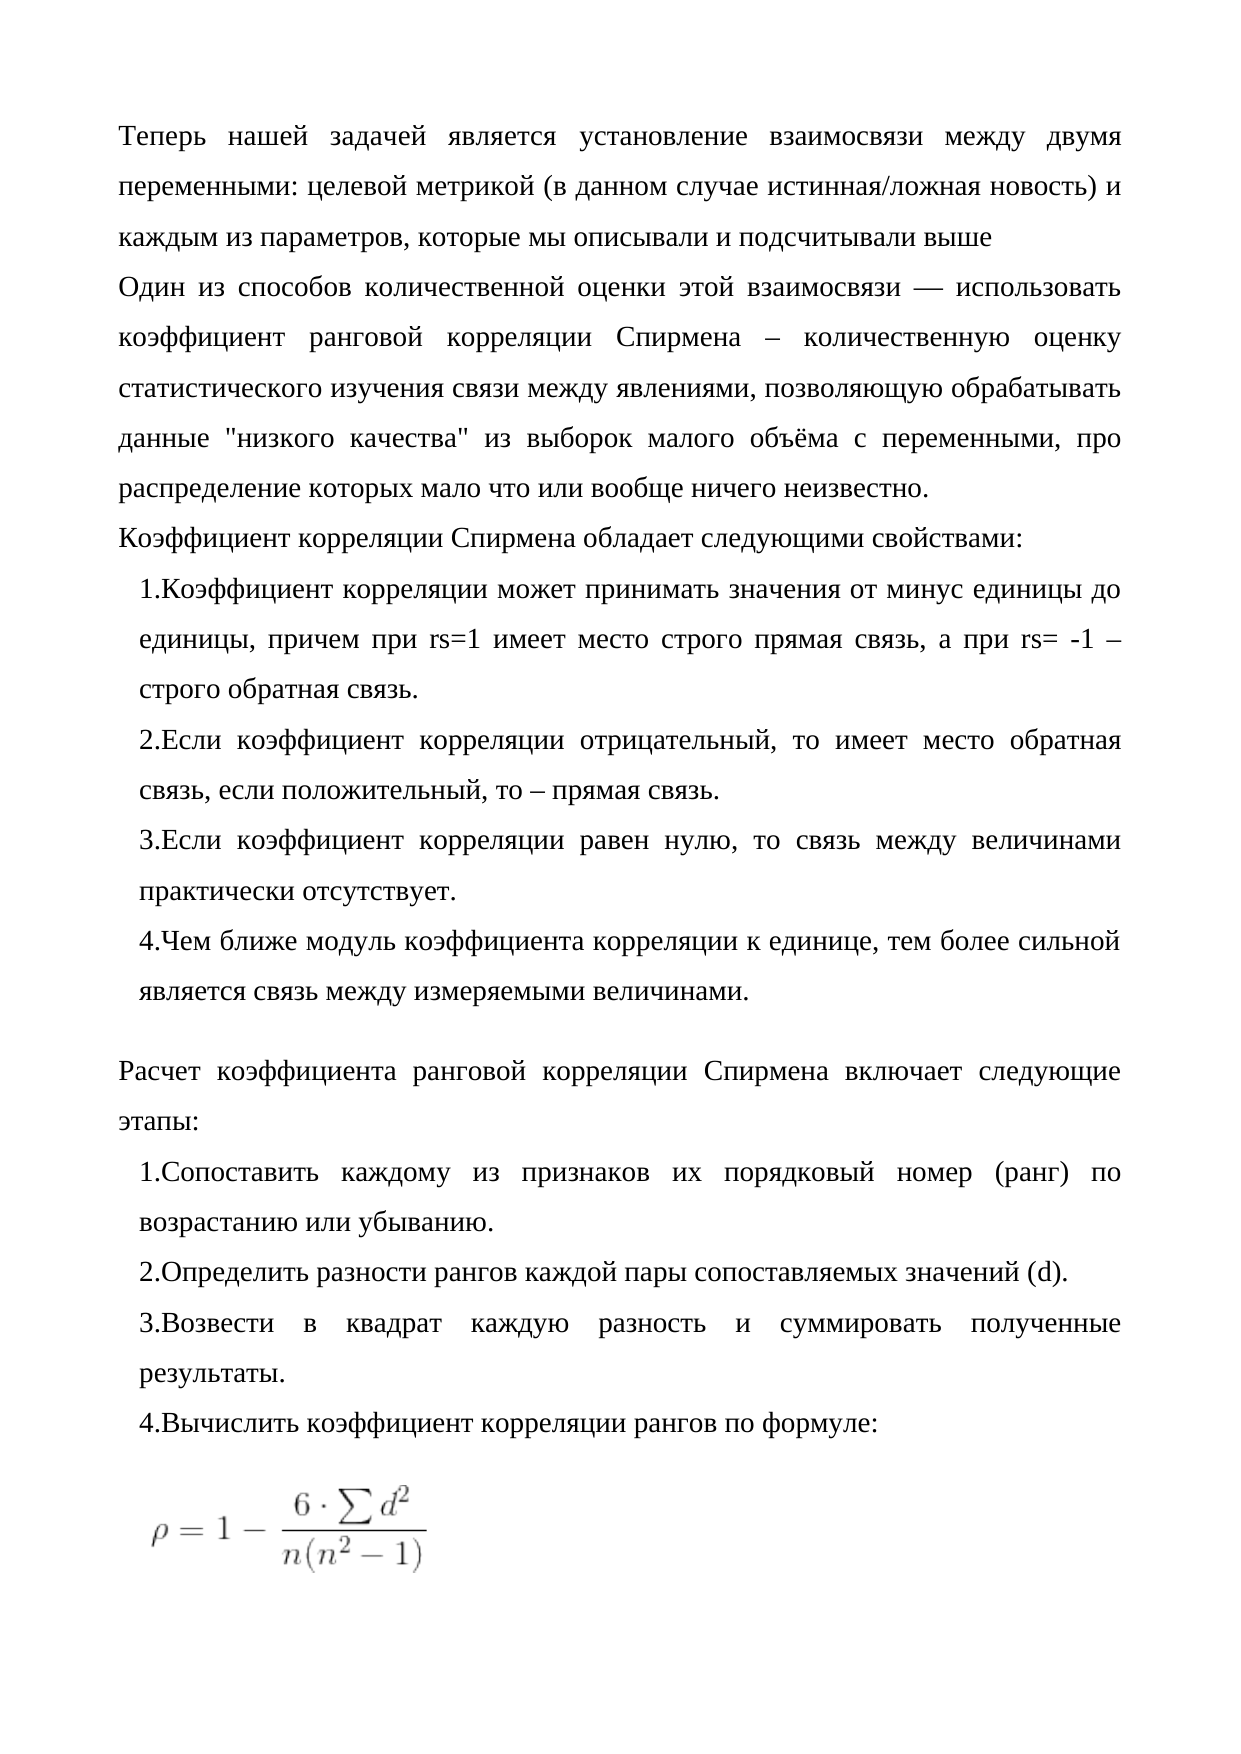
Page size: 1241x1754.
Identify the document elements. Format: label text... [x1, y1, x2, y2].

list Коэффициент корреляции может принимать значения от минус единицы до единицы, причем при rs=1 имеет место строго прямая связь, а при rs= -1 – строго обратная связь. [118, 571, 1122, 705]
list Чем ближе модуль коэффициента корреляции к единице, тем более сильной является связь между измеряемыми величинами. [118, 923, 1122, 1007]
text Расчет коэффициента ранговой корреляции Спирмена включает следующие этапы: [118, 1053, 1122, 1137]
text Один из способов количественной оценки этой взаимосвязи — использовать коэффициент ранговой корреляции Спирмена – количественную оценку статистического изучения связи между явлениями, позволяющую обрабатывать данные "низкого качества" из выборок малого объёма с переменными, про распределение которых мало что или вообще ничего неизвестно. [118, 269, 1122, 504]
picture [151, 1485, 427, 1573]
list Если коэффициент корреляции равен нулю, то связь между величинами практически отсутствует. [118, 822, 1122, 906]
list Определить разности рангов каждой пары сопоставляемых значений (d). [118, 1254, 1122, 1288]
list Если коэффициент корреляции отрицательный, то имеет место обратная связь, если положительный, то – прямая связь. [118, 722, 1122, 806]
list Вычислить коэффициент корреляции рангов по формуле: [118, 1405, 1122, 1439]
text Коэффициент корреляции Спирмена обладает следующими свойствами: [118, 521, 1122, 554]
list Сопоставить каждому из признаков их порядковый номер (ранг) по возрастанию или убыванию. [118, 1154, 1122, 1238]
text Теперь нашей задачей является установление взаимосвязи между двумя переменными: целевой метрикой (в данном случае истинная/ложная новость) и каждым из параметров, которые мы описывали и подсчитывали выше [118, 118, 1122, 252]
list Возвести в квадрат каждую разность и суммировать полученные результаты. [118, 1305, 1122, 1389]
